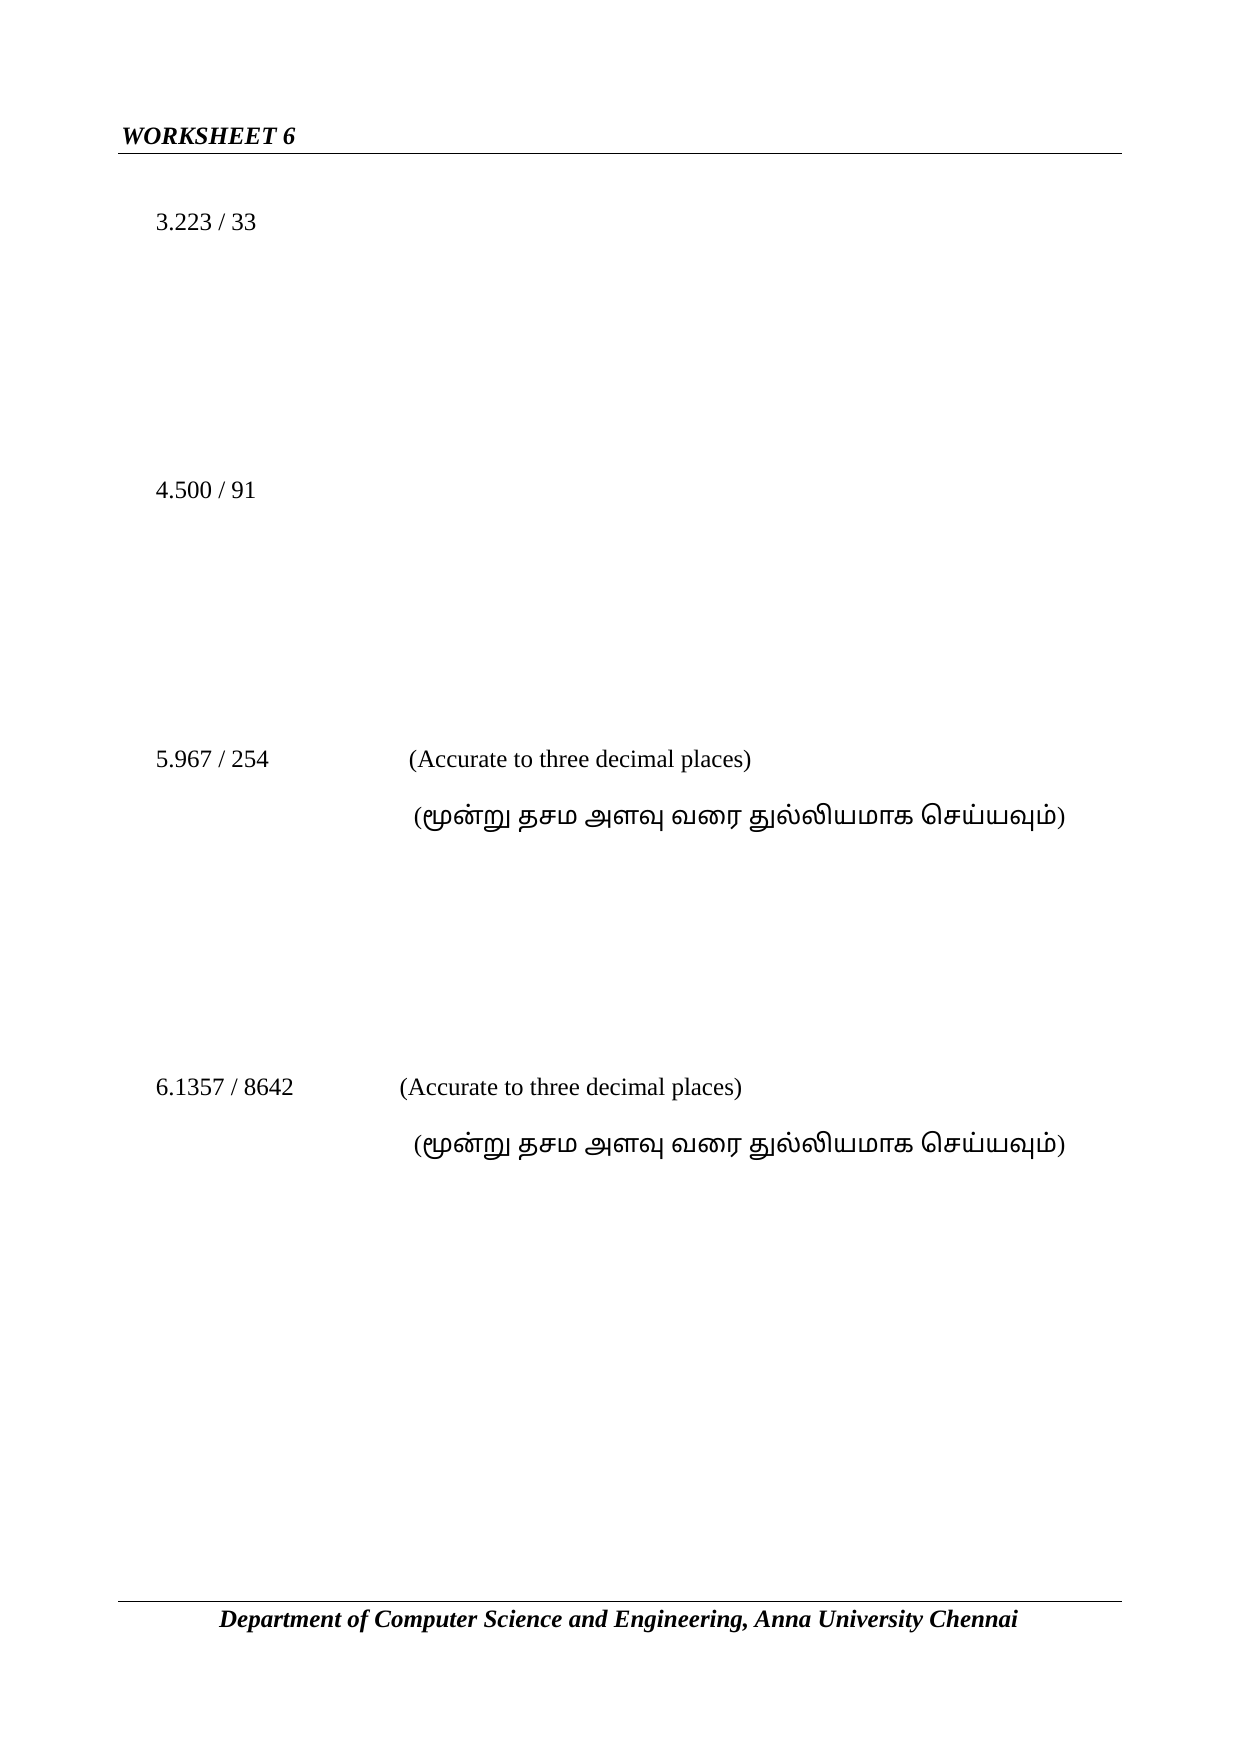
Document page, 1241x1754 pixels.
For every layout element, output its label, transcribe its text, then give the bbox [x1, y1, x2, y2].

text (மூன்று தசம அளவு வரை துல்லியமாக செய்யவும்) [118, 798, 1122, 832]
list 967 / 254 (Accurate to three decimal places) [156, 744, 1122, 773]
list 1357 / 8642 (Accurate to three decimal places) [156, 1072, 1122, 1101]
list 500 / 91 [156, 475, 1122, 504]
list 223 / 33 [156, 207, 1122, 235]
text (மூன்று தசம அளவு வரை துல்லியமாக செய்யவும்) [118, 1126, 1122, 1160]
